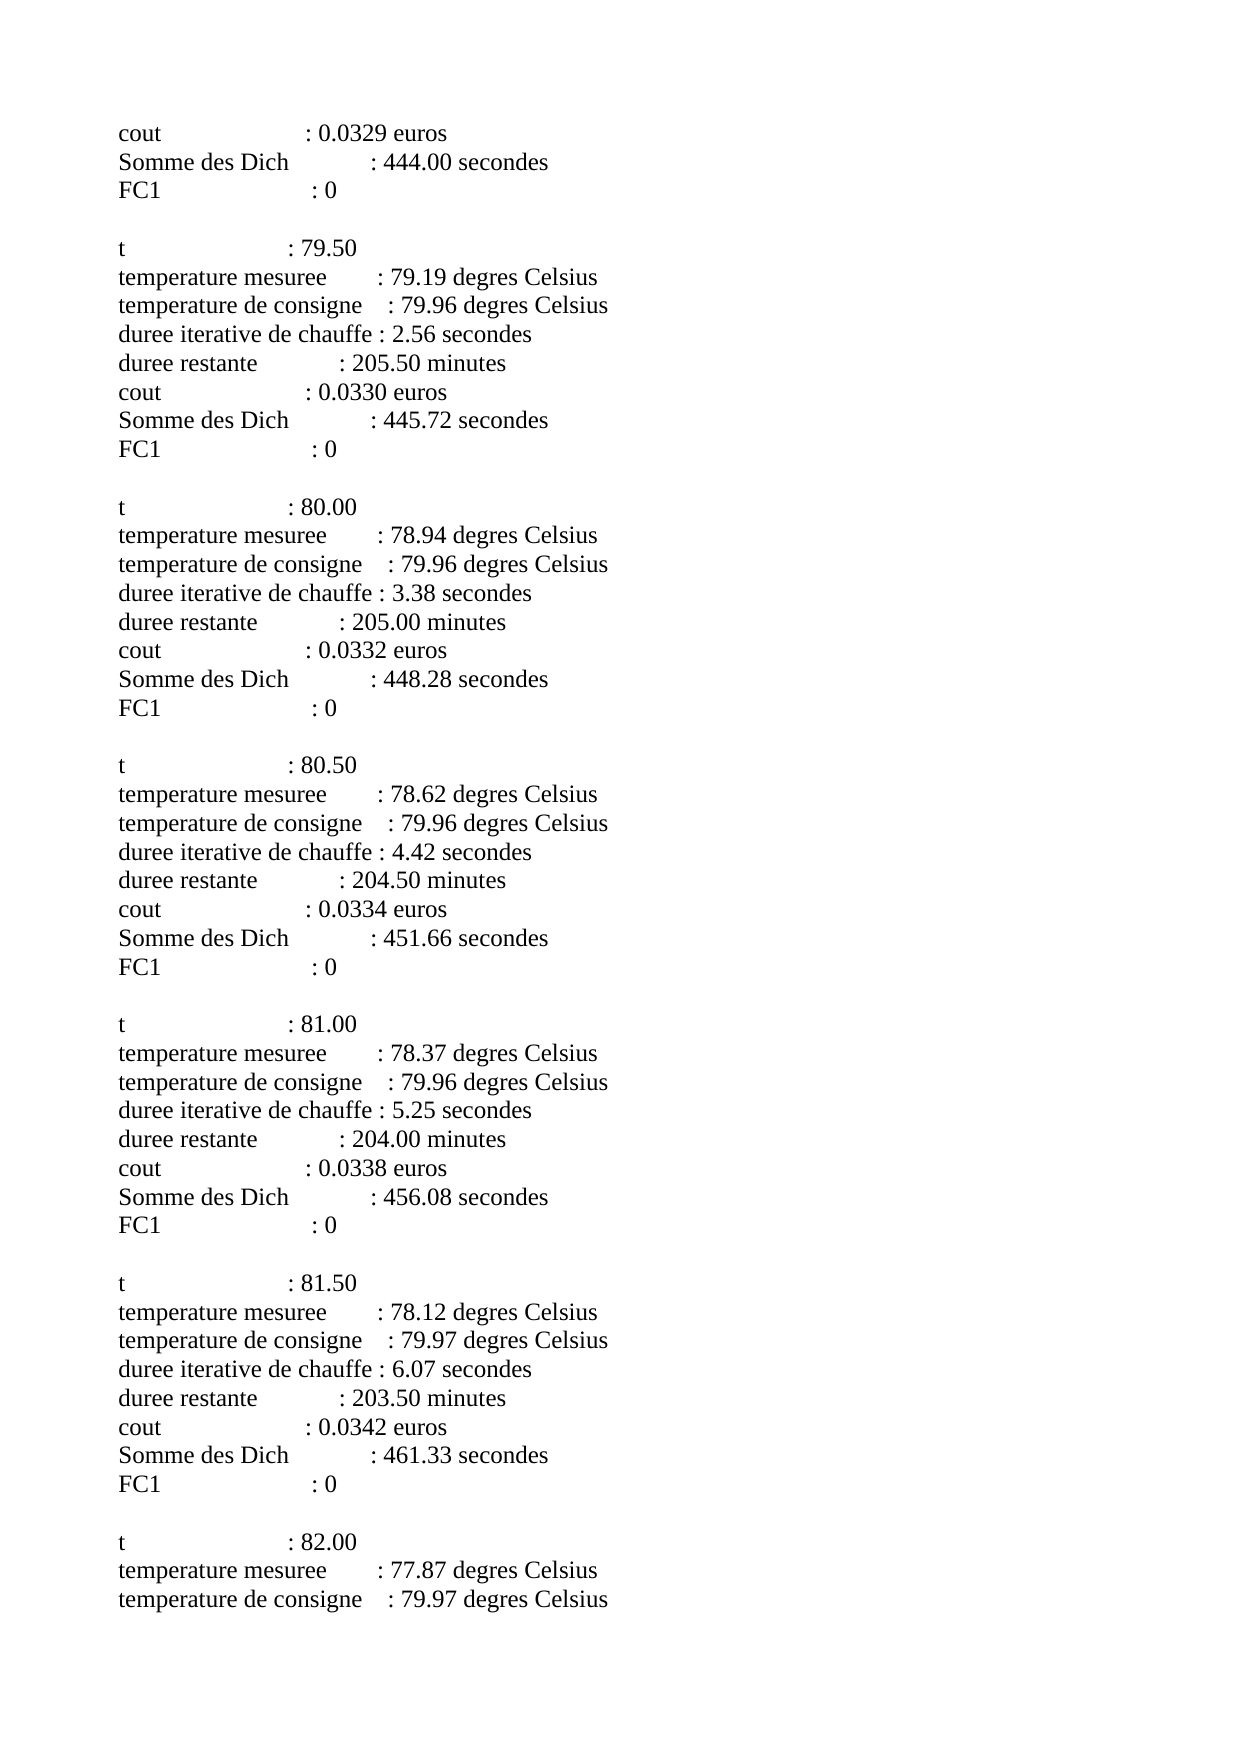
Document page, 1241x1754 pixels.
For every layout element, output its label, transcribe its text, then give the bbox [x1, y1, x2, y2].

text temperature de consigne : 79.96 degres Celsius [118, 1067, 1122, 1096]
text temperature de consigne : 79.97 degres Celsius [118, 1326, 1122, 1354]
text temperature mesuree : 79.19 degres Celsius [118, 262, 1122, 291]
text t : 82.00 [118, 1527, 1122, 1556]
text cout : 0.0329 euros [118, 118, 1122, 147]
text duree restante : 204.00 minutes [118, 1124, 1122, 1153]
text duree restante : 204.50 minutes [118, 866, 1122, 894]
text Somme des Dich : 451.66 secondes [118, 923, 1122, 952]
text t : 80.50 [118, 751, 1122, 779]
text temperature de consigne : 79.97 degres Celsius [118, 1584, 1122, 1613]
text t : 81.50 [118, 1268, 1122, 1297]
text FC1 : 0 [118, 952, 1122, 981]
text FC1 : 0 [118, 693, 1122, 722]
text duree iterative de chauffe : 6.07 secondes [118, 1354, 1122, 1383]
text cout : 0.0330 euros [118, 377, 1122, 406]
text temperature mesuree : 78.62 degres Celsius [118, 779, 1122, 808]
text duree iterative de chauffe : 4.42 secondes [118, 837, 1122, 866]
text cout : 0.0332 euros [118, 636, 1122, 664]
text temperature mesuree : 78.94 degres Celsius [118, 521, 1122, 549]
text FC1 : 0 [118, 176, 1122, 204]
text temperature mesuree : 78.37 degres Celsius [118, 1038, 1122, 1067]
text temperature de consigne : 79.96 degres Celsius [118, 808, 1122, 837]
text Somme des Dich : 456.08 secondes [118, 1182, 1122, 1211]
text duree iterative de chauffe : 3.38 secondes [118, 578, 1122, 607]
text t : 81.00 [118, 1009, 1122, 1038]
text Somme des Dich : 444.00 secondes [118, 147, 1122, 176]
text temperature de consigne : 79.96 degres Celsius [118, 549, 1122, 578]
text duree restante : 205.50 minutes [118, 348, 1122, 377]
text duree iterative de chauffe : 2.56 secondes [118, 319, 1122, 348]
text cout : 0.0334 euros [118, 894, 1122, 923]
text duree restante : 205.00 minutes [118, 607, 1122, 636]
text temperature mesuree : 78.12 degres Celsius [118, 1297, 1122, 1326]
text duree iterative de chauffe : 5.25 secondes [118, 1096, 1122, 1124]
text FC1 : 0 [118, 434, 1122, 463]
text t : 79.50 [118, 233, 1122, 262]
text Somme des Dich : 448.28 secondes [118, 664, 1122, 693]
text cout : 0.0342 euros [118, 1412, 1122, 1441]
text t : 80.00 [118, 492, 1122, 521]
text temperature de consigne : 79.96 degres Celsius [118, 291, 1122, 319]
text FC1 : 0 [118, 1211, 1122, 1239]
text duree restante : 203.50 minutes [118, 1383, 1122, 1412]
text Somme des Dich : 445.72 secondes [118, 406, 1122, 434]
text cout : 0.0338 euros [118, 1153, 1122, 1182]
text FC1 : 0 [118, 1469, 1122, 1498]
text Somme des Dich : 461.33 secondes [118, 1441, 1122, 1469]
text temperature mesuree : 77.87 degres Celsius [118, 1556, 1122, 1584]
